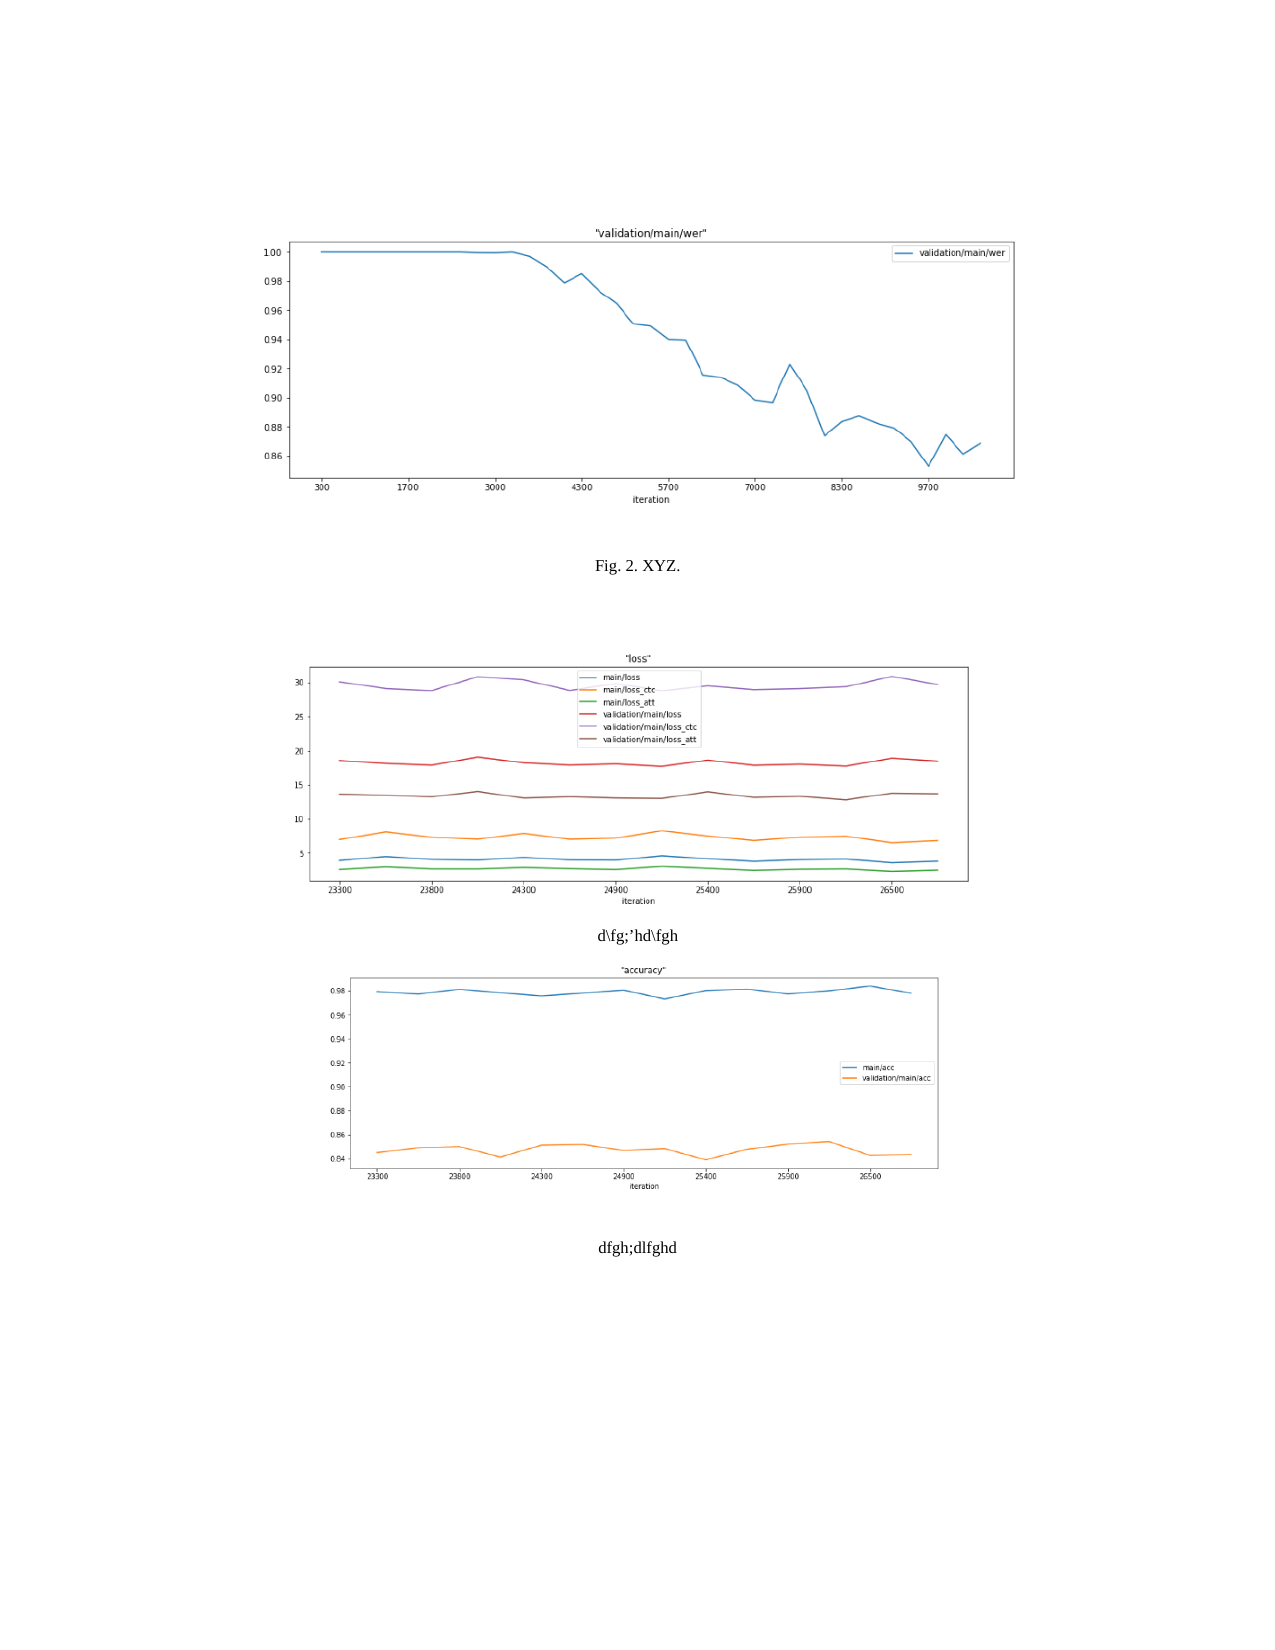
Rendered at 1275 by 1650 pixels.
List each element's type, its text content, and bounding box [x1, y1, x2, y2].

text d\fg;’hd\fgh [319, 914, 956, 945]
picture [282, 650, 993, 914]
picture [244, 216, 1031, 512]
text dfgh;dlfghd [319, 1238, 956, 1257]
text Fig. 2. XYZ. [319, 555, 956, 574]
picture [319, 958, 956, 1194]
